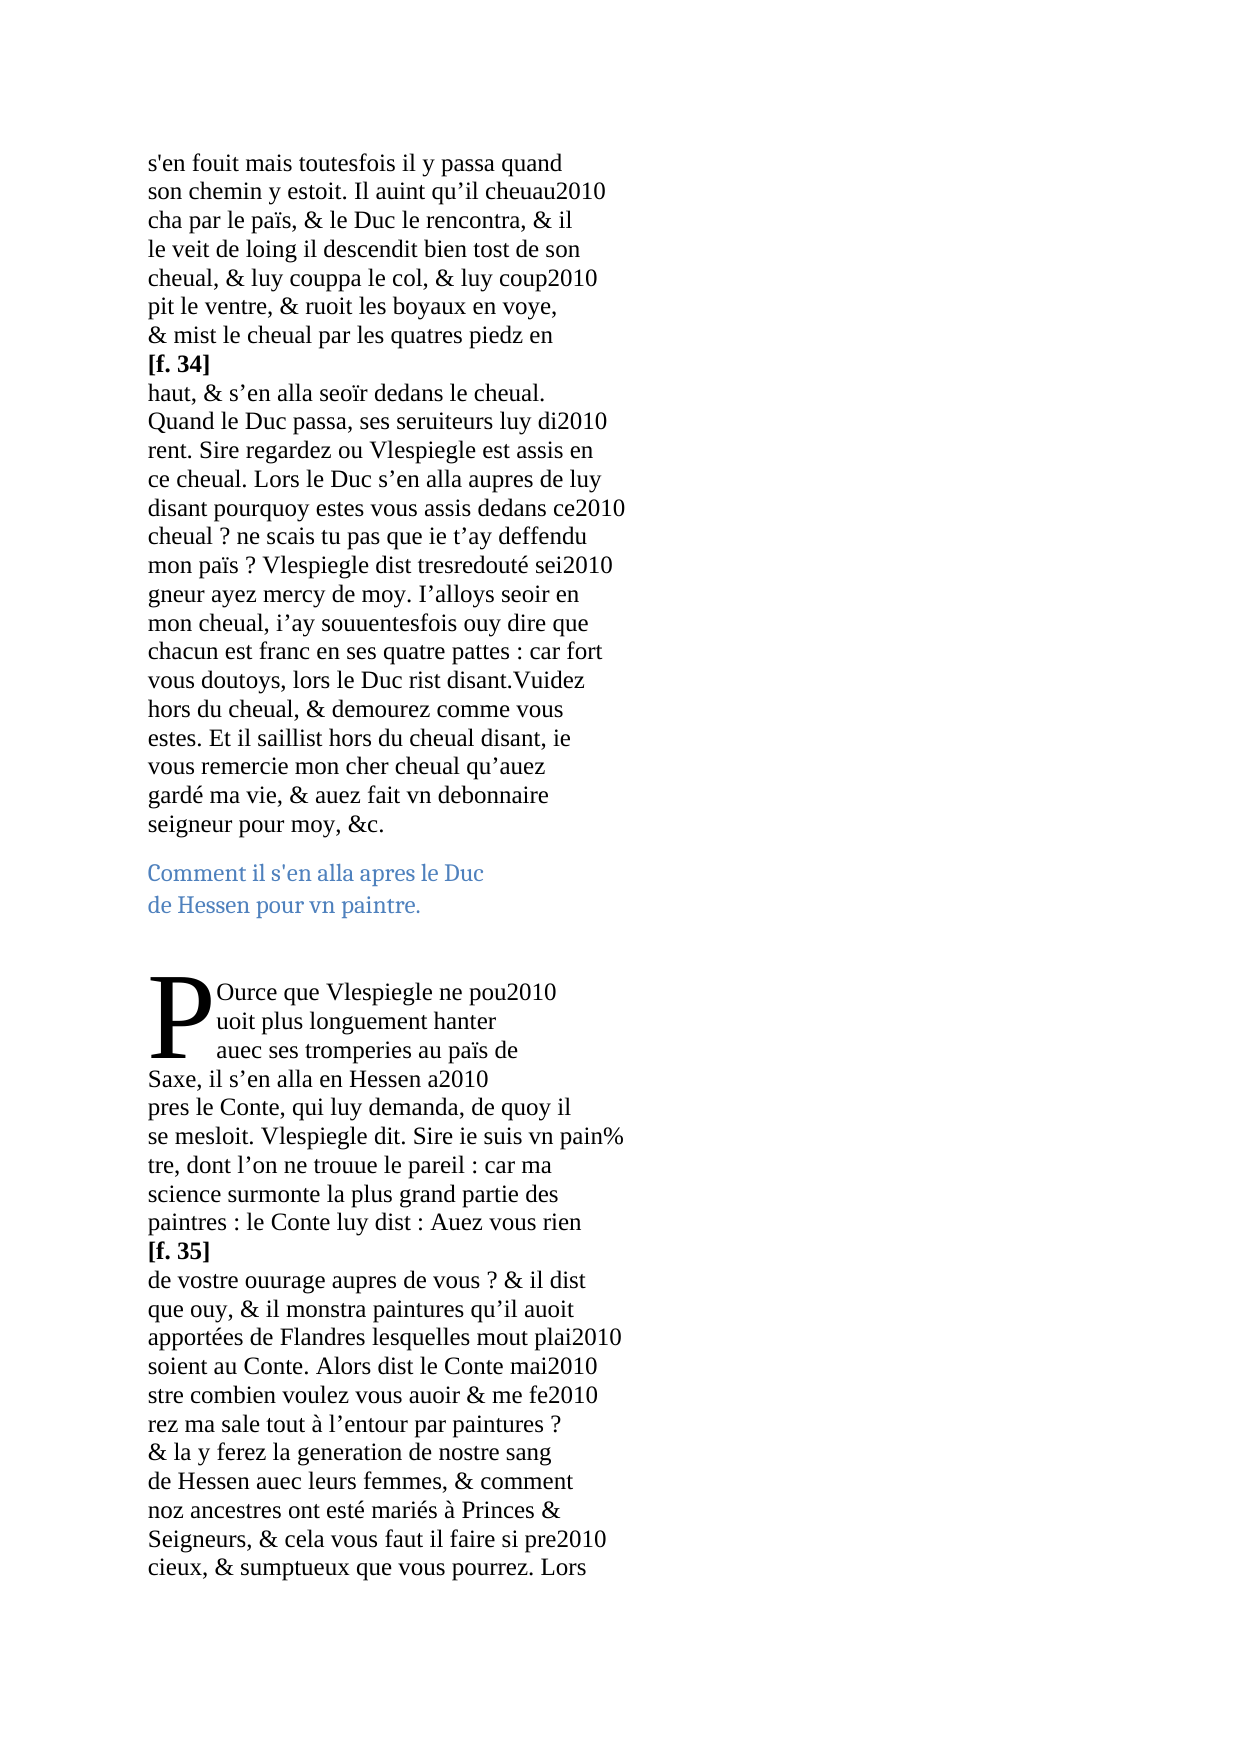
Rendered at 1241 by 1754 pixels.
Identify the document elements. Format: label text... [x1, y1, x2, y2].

subtitle Comment il s'en alla apres le Duc de Hessen pour vn paintre. [148, 858, 1093, 920]
text s'en fouit mais toutesfois il y passa quand son chemin y estoit. Il auint qu’il cheuau2010 cha par le païs, & le Duc le rencontra, & il le veit de loing il descendit bien tost de son cheual, & luy couppa le col, & luy coup2010 pit le ventre, & ruoit les boyaux en voye, & mist le cheual par les quatres piedz en [f. 34] [148, 148, 1093, 378]
text POurce que Vlespiegle ne pou2010 uoit plus longuement hanter auec ses tromperies au païs de Saxe, il s’en alla en Hessen a2010 [148, 977, 1093, 1092]
text haut, & s’en alla seoïr dedans le cheual. Quand le Duc passa, ses seruiteurs luy di2010 rent. Sire regardez ou Vlespiegle est assis en ce cheual. Lors le Duc s’en alla aupres de luy disant pourquoy estes vous assis dedans ce2010 cheual ? ne scais tu pas que ie t’ay deffendu mon païs ? Vlespiegle dist tresredouté sei2010 gneur ayez mercy de moy. I’alloys seoir en mon cheual, i’ay souuentesfois ouy dire que chacun est franc en ses quatre pattes : car fort vous doutoys, lors le Duc rist disant.Vuidez hors du cheual, & demourez comme vous estes. Et il saillist hors du cheual disant, ie vous remercie mon cher cheual qu’auez gardé ma vie, & auez fait vn debonnaire seigneur pour moy, &c. [148, 378, 1093, 838]
text de vostre ouurage aupres de vous ? & il dist que ouy, & il monstra paintures qu’il auoit apportées de Flandres lesquelles mout plai2010 soient au Conte. Alors dist le Conte mai2010 stre combien voulez vous auoir & me fe2010 rez ma sale tout à l’entour par paintures ? & la y ferez la generation de nostre sang de Hessen auec leurs femmes, & comment noz ancestres ont esté mariés à Princes & Seigneurs, & cela vous faut il faire si pre2010 cieux, & sumptueux que vous pourrez. Lors [148, 1265, 1093, 1581]
text pres le Conte, qui luy demanda, de quoy il se mesloit. Vlespiegle dit. Sire ie suis vn pain% tre, dont l’on ne trouue le pareil : car ma science surmonte la plus grand partie des paintres : le Conte luy dist : Auez vous rien [f. 35] [148, 1092, 1093, 1265]
